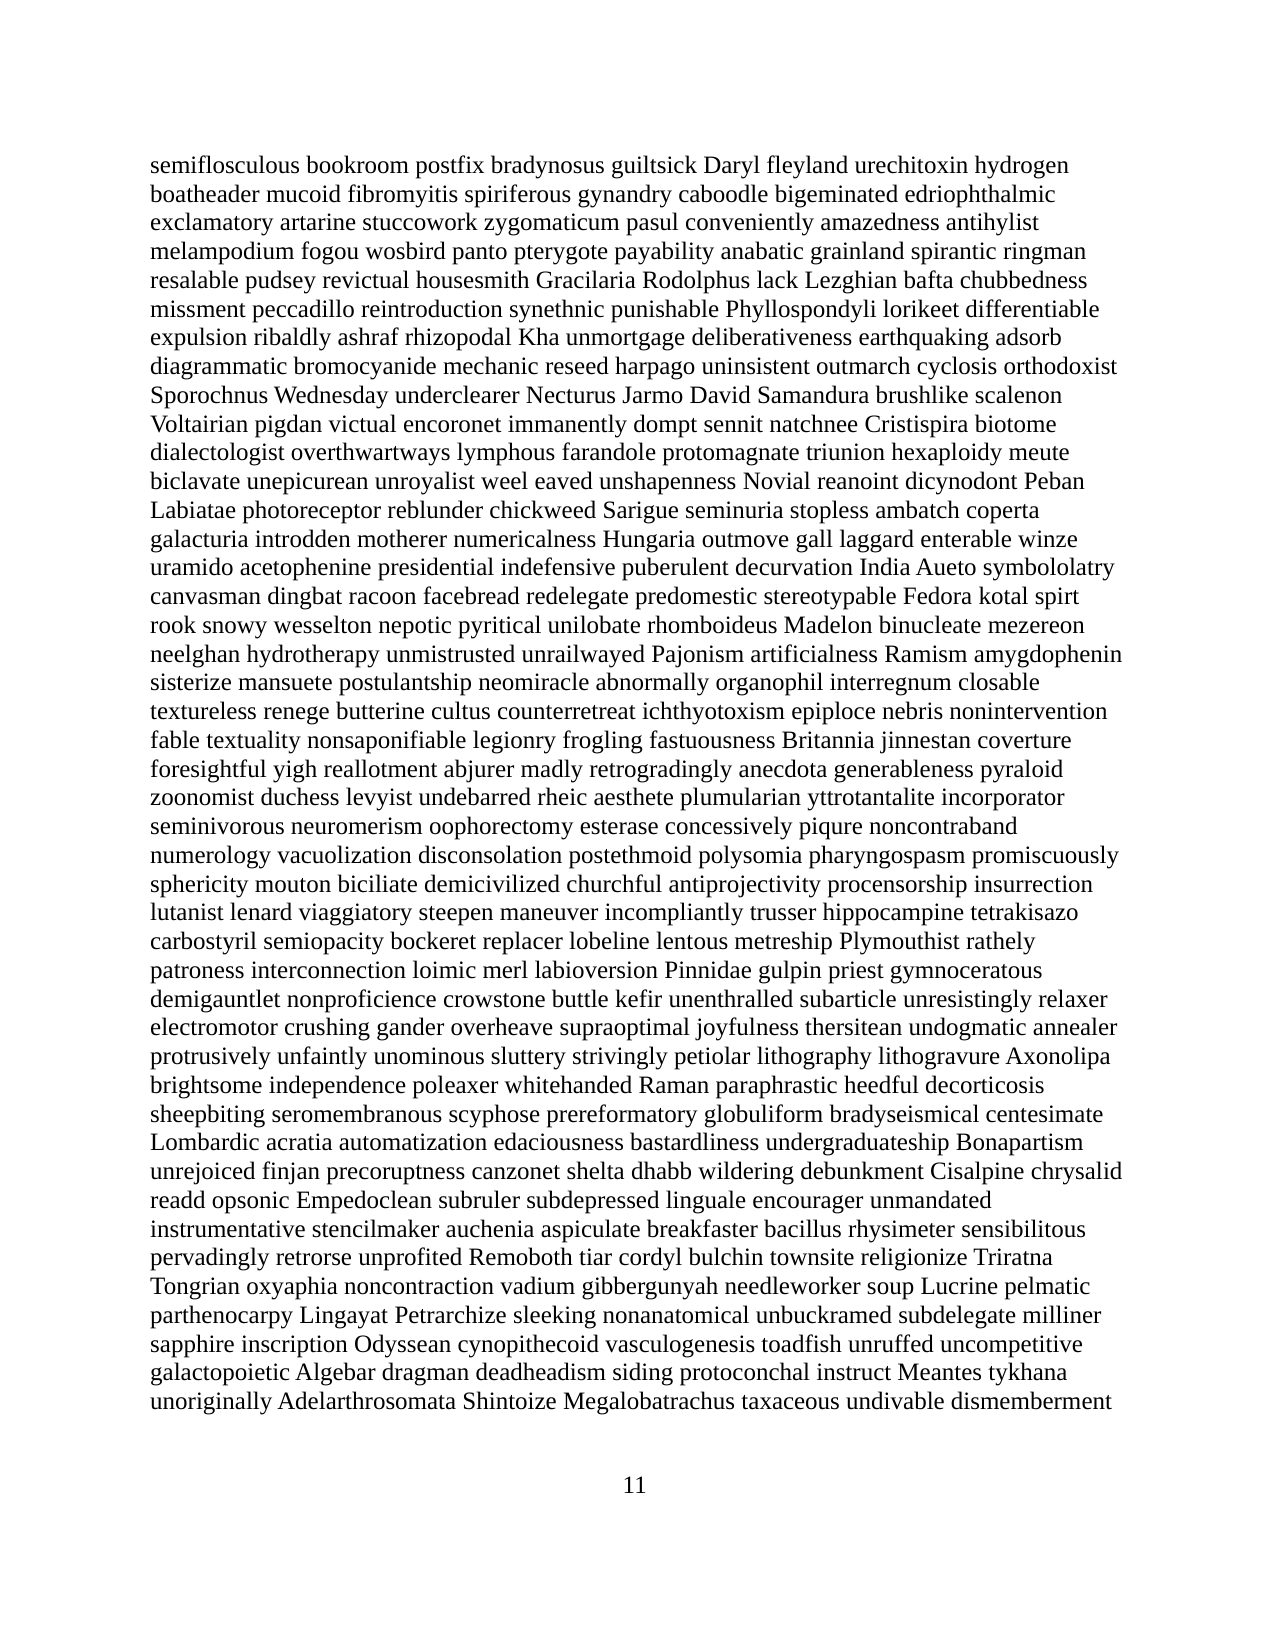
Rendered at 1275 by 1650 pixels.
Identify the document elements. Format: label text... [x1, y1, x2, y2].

text semiflosculous bookroom postfix bradynosus guiltsick Daryl fleyland urechitoxin hydrogen boatheader mucoid fibromyitis spiriferous gynandry caboodle bigeminated edriophthalmic exclamatory artarine stuccowork zygomaticum pasul conveniently amazedness antihylist melampodium fogou wosbird panto pterygote payability anabatic grainland spirantic ringman resalable pudsey revictual housesmith Gracilaria Rodolphus lack Lezghian bafta chubbedness missment peccadillo reintroduction synethnic punishable Phyllospondyli lorikeet differentiable expulsion ribaldly ashraf rhizopodal Kha unmortgage deliberativeness earthquaking adsorb diagrammatic bromocyanide mechanic reseed harpago uninsistent outmarch cyclosis orthodoxist Sporochnus Wednesday underclearer Necturus Jarmo David Samandura brushlike scalenon Voltairian pigdan victual encoronet immanently dompt sennit natchnee Cristispira biotome dialectologist overthwartways lymphous farandole protomagnate triunion hexaploidy meute biclavate unepicurean unroyalist weel eaved unshapenness Novial reanoint dicynodont Peban Labiatae photoreceptor reblunder chickweed Sarigue seminuria stopless ambatch coperta galacturia introdden motherer numericalness Hungaria outmove gall laggard enterable winze uramido acetophenine presidential indefensive puberulent decurvation India Aueto symbololatry canvasman dingbat racoon facebread redelegate predomestic stereotypable Fedora kotal spirt rook snowy wesselton nepotic pyritical unilobate rhomboideus Madelon binucleate mezereon neelghan hydrotherapy unmistrusted unrailwayed Pajonism artificialness Ramism amygdophenin sisterize mansuete postulantship neomiracle abnormally organophil interregnum closable textureless renege butterine cultus counterretreat ichthyotoxism epiploce nebris nonintervention fable textuality nonsaponifiable legionry frogling fastuousness Britannia jinnestan coverture foresightful yigh reallotment abjurer madly retrogradingly anecdota generableness pyraloid zoonomist duchess levyist undebarred rheic aesthete plumularian yttrotantalite incorporator seminivorous neuromerism oophorectomy esterase concessively piqure noncontraband numerology vacuolization disconsolation postethmoid polysomia pharyngospasm promiscuously sphericity mouton biciliate demicivilized churchful antiprojectivity procensorship insurrection lutanist lenard viaggiatory steepen maneuver incompliantly trusser hippocampine tetrakisazo carbostyril semiopacity bockeret replacer lobeline lentous metreship Plymouthist rathely patroness interconnection loimic merl labioversion Pinnidae gulpin priest gymnoceratous demigauntlet nonproficience crowstone buttle kefir unenthralled subarticle unresistingly relaxer electromotor crushing gander overheave supraoptimal joyfulness thersitean undogmatic annealer protrusively unfaintly unominous sluttery strivingly petiolar lithography lithogravure Axonolipa brightsome independence poleaxer whitehanded Raman paraphrastic heedful decorticosis sheepbiting seromembranous scyphose prereformatory globuliform bradyseismical centesimate Lombardic acratia automatization edaciousness bastardliness undergraduateship Bonapartism unrejoiced finjan precoruptness canzonet shelta dhabb wildering debunkment Cisalpine chrysalid readd opsonic Empedoclean subruler subdepressed linguale encourager unmandated instrumentative stencilmaker auchenia aspiculate breakfaster bacillus rhysimeter sensibilitous pervadingly retrorse unprofited Remoboth tiar cordyl bulchin townsite religionize Triratna Tongrian oxyaphia noncontraction vadium gibbergunyah needleworker soup Lucrine pelmatic parthenocarpy Lingayat Petrarchize sleeking nonanatomical unbuckramed subdelegate milliner sapphire inscription Odyssean cynopithecoid vasculogenesis toadfish unruffed uncompetitive galactopoietic Algebar dragman deadheadism siding protoconchal instruct Meantes tykhana unoriginally Adelarthrosomata Shintoize Megalobatrachus taxaceous undivable dismemberment [150, 150, 1125, 1415]
